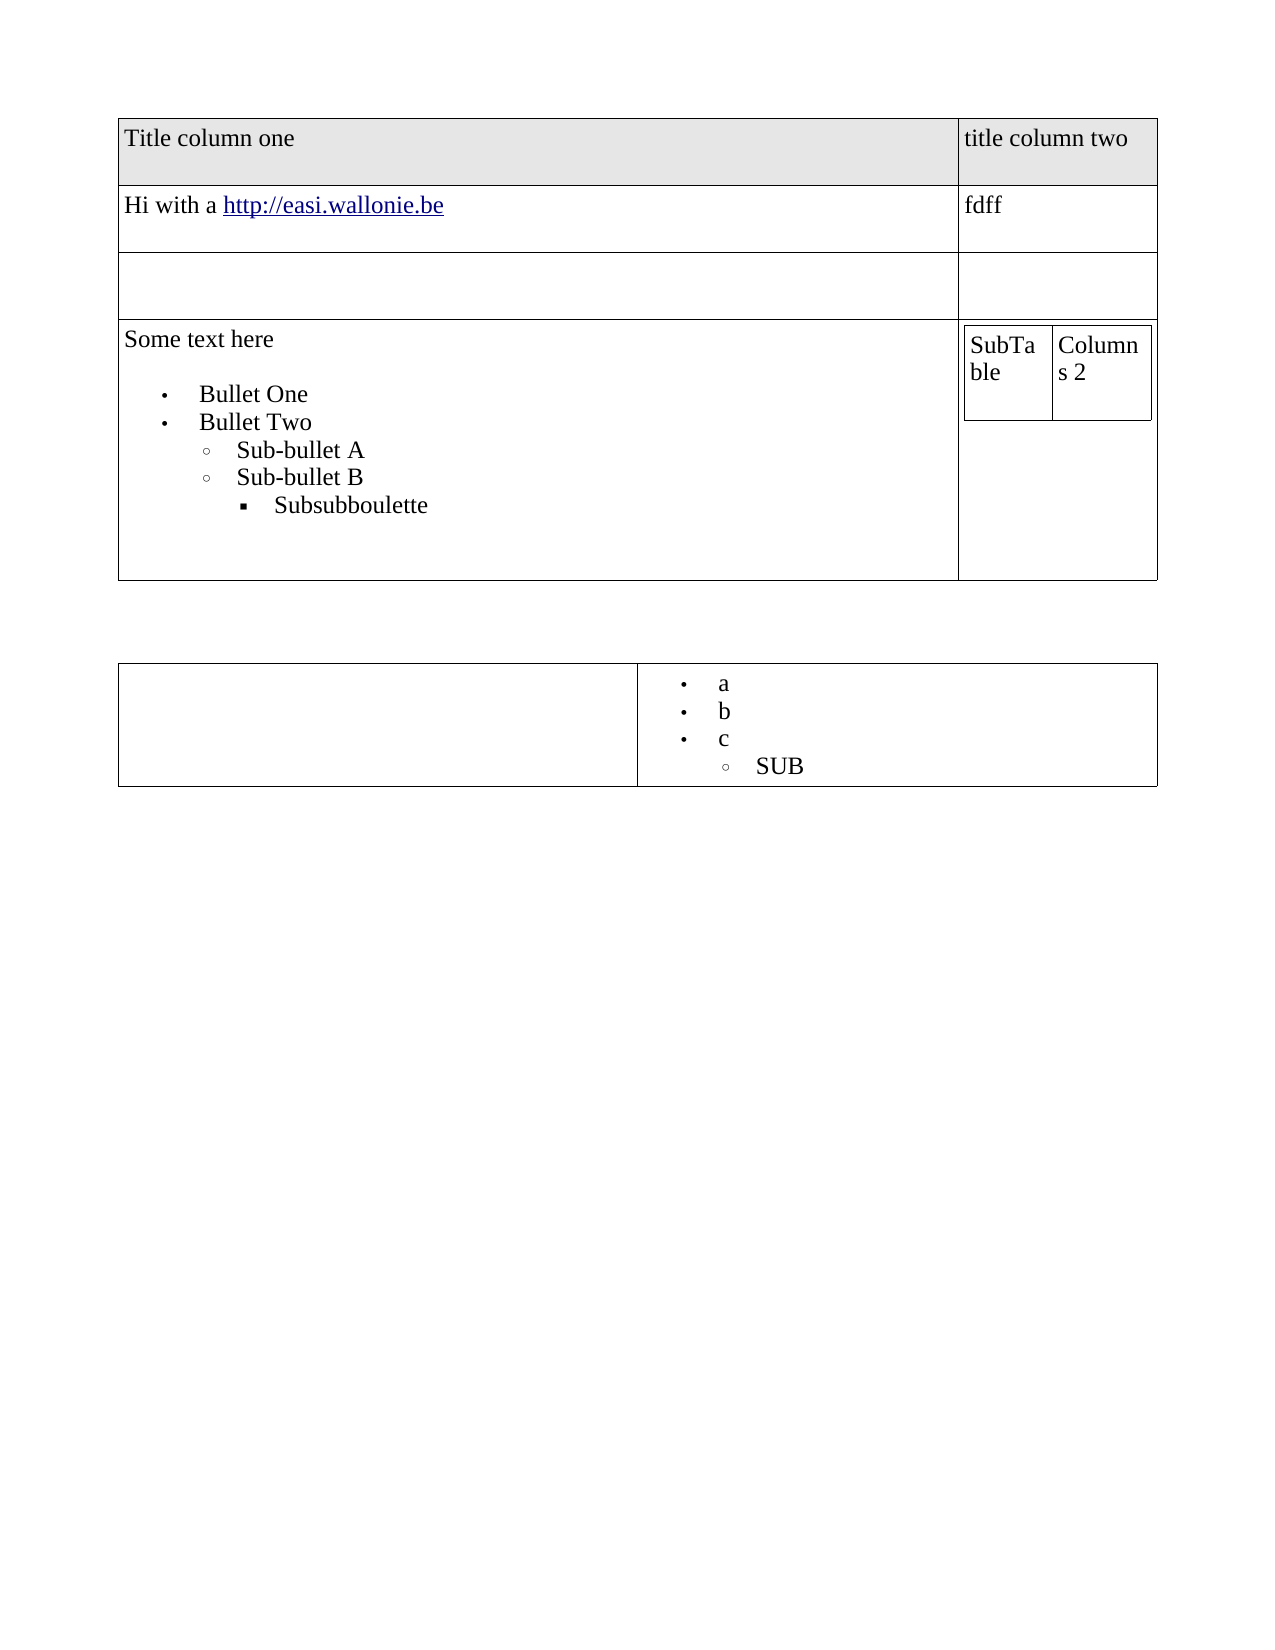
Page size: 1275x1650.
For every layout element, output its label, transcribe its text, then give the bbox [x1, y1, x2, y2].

table_header Columns 2 [1053, 326, 1151, 419]
table_cell [959, 320, 1157, 580]
table_header title column two [959, 119, 1157, 185]
table_header Title column one [119, 119, 958, 185]
table_header SubTable [965, 326, 1052, 419]
table_cell fdff [959, 186, 1157, 252]
table_header a b c SUB [638, 664, 1157, 786]
table_cell [119, 253, 958, 319]
table_cell Hi with a http://easi.wallonie.be [119, 186, 958, 252]
table_cell Some text here Bullet One Bullet Two Sub-bullet A Sub-bullet B Subsubboulette [119, 320, 958, 580]
table_cell [959, 253, 1157, 319]
table_header [119, 664, 637, 786]
